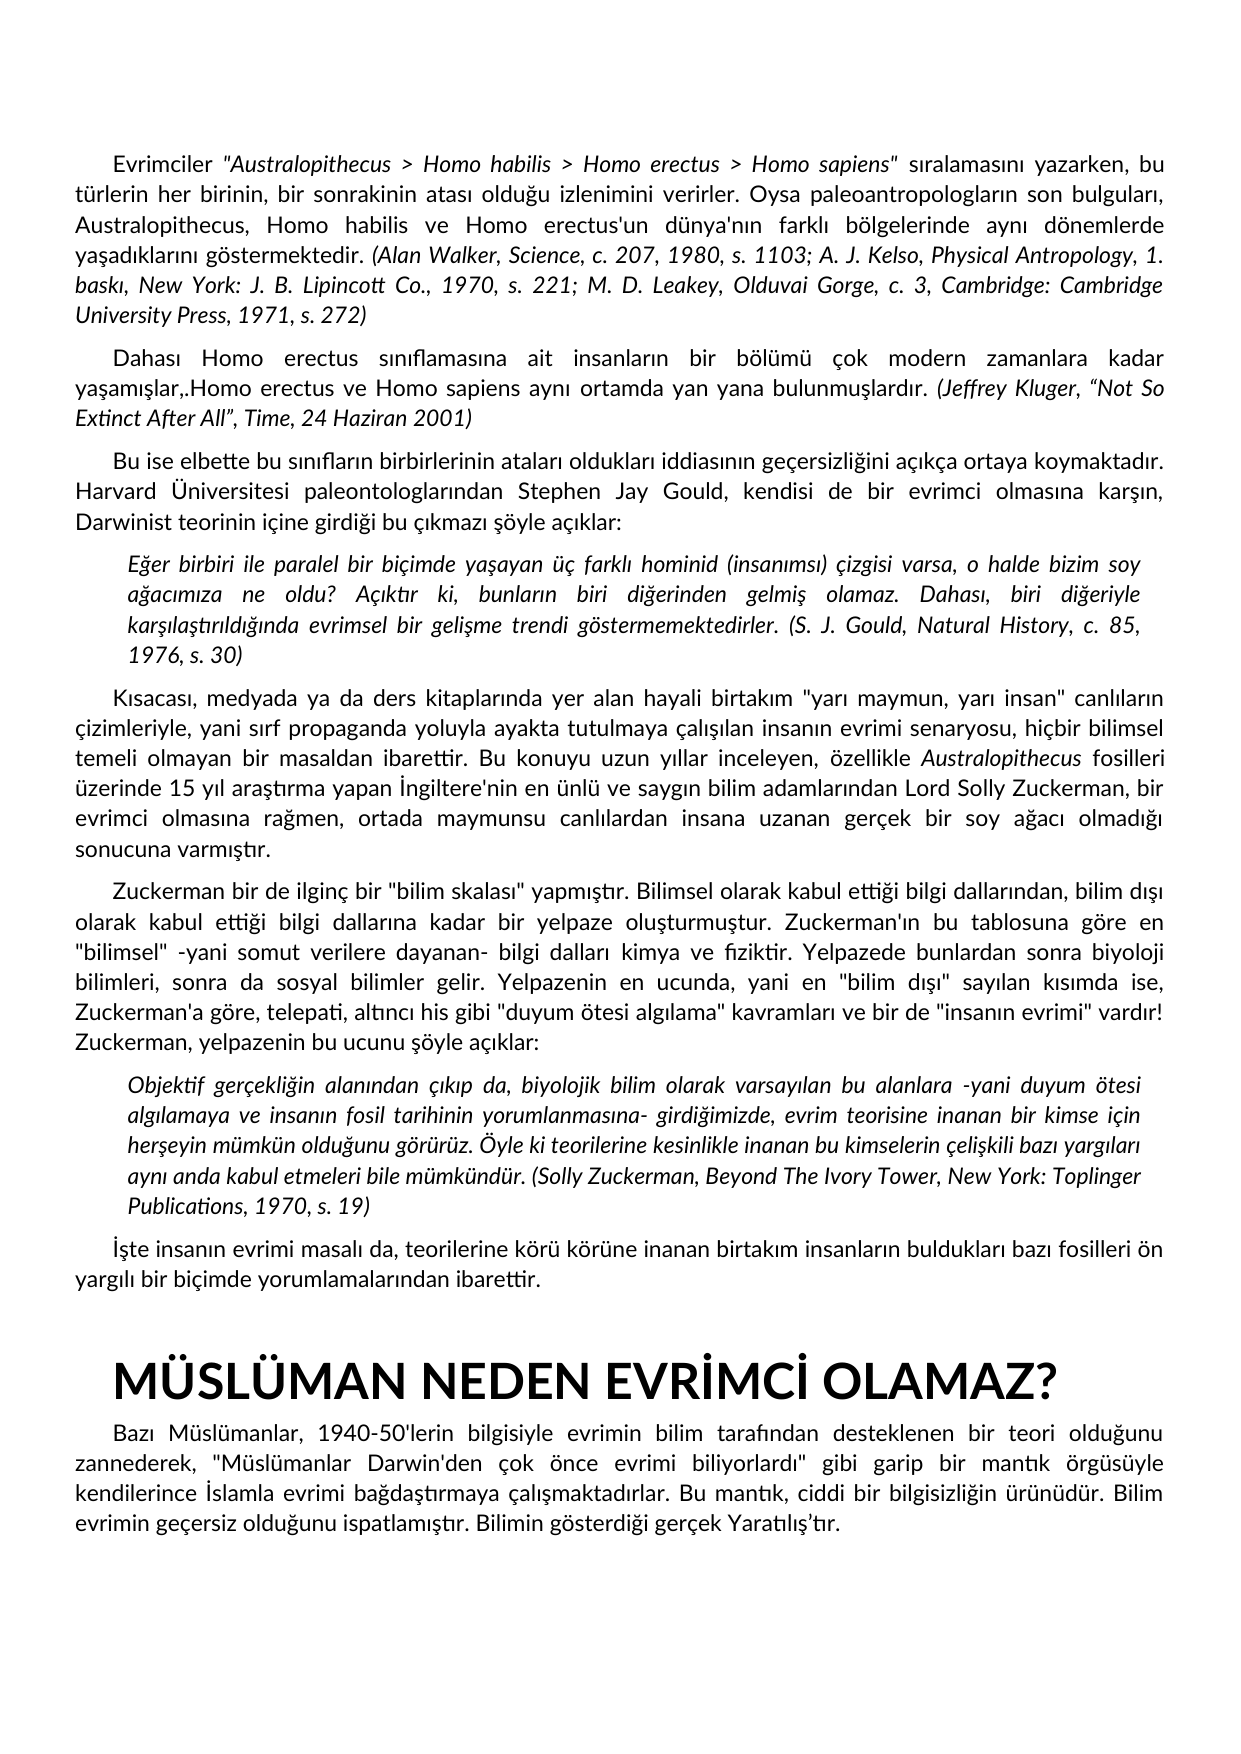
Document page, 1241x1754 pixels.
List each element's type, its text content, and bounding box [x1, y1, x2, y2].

text İşte insanın evrimi masalı da, teorilerine körü körüne inanan birtakım insanların buldukları bazı fosilleri ön yargılı bir biçimde yorumlamalarından ibarettir. [75, 1234, 1165, 1292]
text Kısacası, medyada ya da ders kitaplarında yer alan hayali birtakım "yarı maymun, yarı insan" canlıların çizimleriyle, yani sırf propaganda yoluyla ayakta tutulmaya çalışılan insanın evrimi senaryosu, hiçbir bilimsel temeli olmayan bir masaldan ibarettir. Bu konuyu uzun yıllar inceleyen, özellikle Australopithecus fosilleri üzerinde 15 yıl araştırma yapan İngiltere'nin en ünlü ve saygın bilim adamlarından Lord Solly Zuckerman, bir evrimci olmasına rağmen, ortada maymunsu canlılardan insana uzanan gerçek bir soy ağacı olmadığı sonucuna varmıştır. [75, 683, 1165, 862]
text Zuckerman bir de ilginç bir "bilim skalası" yapmıştır. Bilimsel olarak kabul ettiği bilgi dallarından, bilim dışı olarak kabul ettiği bilgi dallarına kadar bir yelpaze oluşturmuştur. Zuckerman'ın bu tablosuna göre en "bilimsel" -yani somut verilere dayanan- bilgi dalları kimya ve fiziktir. Yelpazede bunlardan sonra biyoloji bilimleri, sonra da sosyal bilimler gelir. Yelpazenin en ucunda, yani en "bilim dışı" sayılan kısımda ise, Zuckerman'a göre, telepati, altıncı his gibi "duyum ötesi algılama" kavramları ve bir de "insanın evrimi" vardır! Zuckerman, yelpazenin bu ucunu şöyle açıklar: [75, 877, 1165, 1056]
text Evrimciler "Australopithecus > Homo habilis > Homo erectus > Homo sapiens" sıralamasını yazarken, bu türlerin her birinin, bir sonrakinin atası olduğu izlenimini verirler. Oysa paleoantropologların son bulguları, Australopithecus, Homo habilis ve Homo erectus'un dünya'nın farklı bölgelerinde aynı dönemlerde yaşadıklarını göstermektedir. (Alan Walker, Science, c. 207, 1980, s. 1103; A. J. Kelso, Physical Antropology, 1. baskı, New York: J. B. Lipincott Co., 1970, s. 221; M. D. Leakey, Olduvai Gorge, c. 3, Cambridge: Cambridge University Press, 1971, s. 272) [75, 150, 1165, 328]
subtitle MÜSLÜMAN NEDEN EVRİMCİ OLAMAZ? [112, 1350, 1165, 1410]
text Bazı Müslümanlar, 1940-50'lerin bilgisiyle evrimin bilim tarafından desteklenen bir teori olduğunu zannederek, "Müslümanlar Darwin'den çok önce evrimi biliyorlardı" gibi garip bir mantık örgüsüyle kendilerince İslamla evrimi bağdaştırmaya çalışmaktadırlar. Bu mantık, ciddi bir bilgisizliğin ürünüdür. Bilim evrimin geçersiz olduğunu ispatlamıştır. Bilimin gösterdiği gerçek Yaratılış’tır. [75, 1418, 1165, 1536]
text Objektif gerçekliğin alanından çıkıp da, biyolojik bilim olarak varsayılan bu alanlara -yani duyum ötesi algılamaya ve insanın fosil tarihinin yorumlanmasına- girdiğimizde, evrim teorisine inanan bir kimse için herşeyin mümkün olduğunu görürüz. Öyle ki teorilerine kesinlikle inanan bu kimselerin çelişkili bazı yargıları aynı anda kabul etmeleri bile mümkündür. (Solly Zuckerman, Beyond The Ivory Tower, New York: Toplinger Publications, 1970, s. 19) [127, 1071, 1143, 1219]
text Bu ise elbette bu sınıfların birbirlerinin ataları oldukları iddiasının geçersizliğini açıkça ortaya koymaktadır. Harvard Üniversitesi paleontologlarından Stephen Jay Gould, kendisi de bir evrimci olmasına karşın, Darwinist teorinin içine girdiği bu çıkmazı şöyle açıklar: [75, 447, 1165, 535]
text Dahası Homo erectus sınıflamasına ait insanların bir bölümü çok modern zamanlara kadar yaşamışlar,.Homo erectus ve Homo sapiens aynı ortamda yan yana bulunmuşlardır. (Jeffrey Kluger, “Not So Extinct After All”, Time, 24 Haziran 2001) [75, 344, 1165, 432]
text Eğer birbiri ile paralel bir biçimde yaşayan üç farklı hominid (insanımsı) çizgisi varsa, o halde bizim soy ağacımıza ne oldu? Açıktır ki, bunların biri diğerinden gelmiş olamaz. Dahası, biri diğeriyle karşılaştırıldığında evrimsel bir gelişme trendi göstermemektedirler. (S. J. Gould, Natural History, c. 85, 1976, s. 30) [127, 550, 1143, 668]
